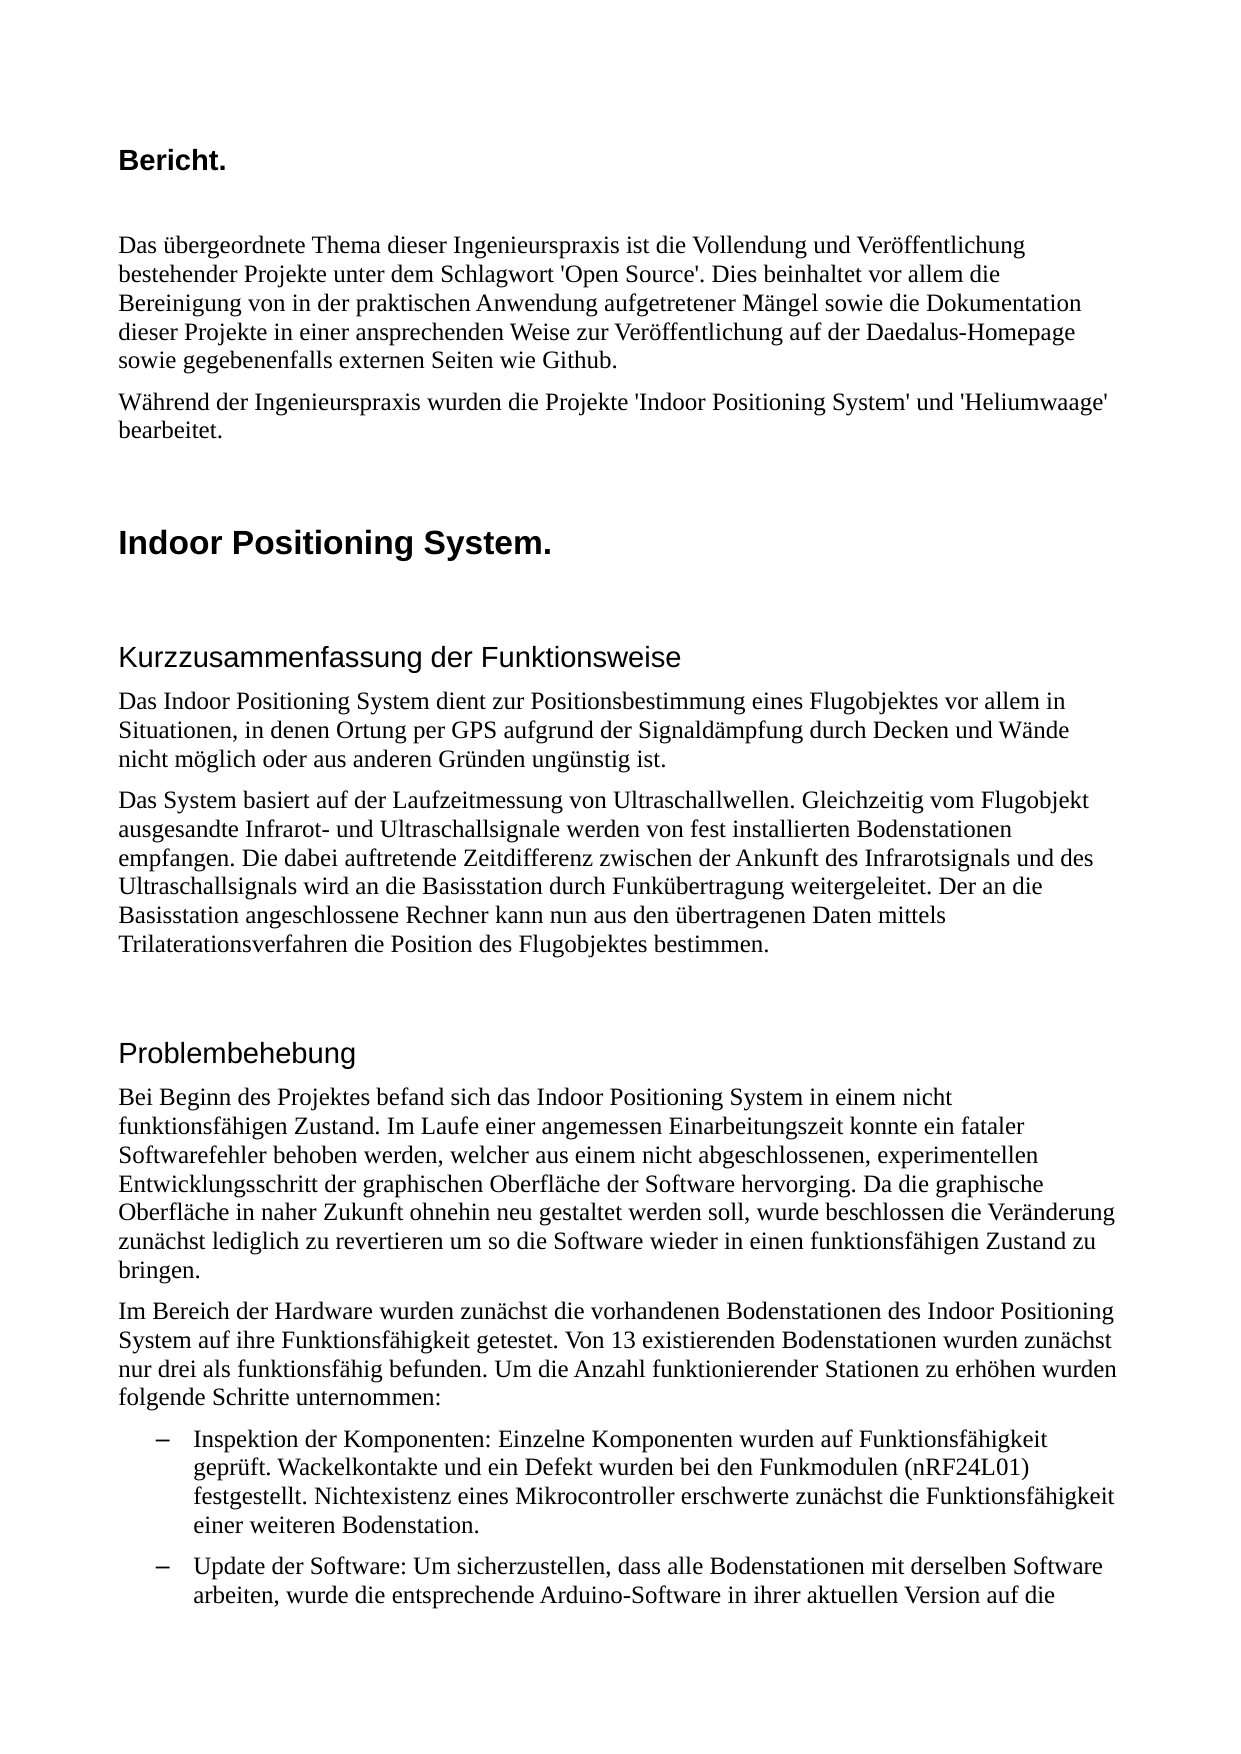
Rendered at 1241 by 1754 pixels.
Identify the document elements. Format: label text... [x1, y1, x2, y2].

text Das Indoor Positioning System dient zur Positionsbestimmung eines Flugobjektes vor allem in Situationen, in denen Ortung per GPS aufgrund der Signaldämpfung durch Decken und Wände nicht möglich oder aus anderen Gründen ungünstig ist. [118, 686, 1122, 773]
list Inspektion der Komponenten: Einzelne Komponenten wurden auf Funktionsfähigkeit geprüft. Wackelkontakte und ein Defekt wurden bei den Funkmodulen (nRF24L01) festgestellt. Nichtexistenz eines Mikrocontroller erschwerte zunächst die Funktionsfähigkeit einer weiteren Bodenstation. [156, 1424, 1122, 1539]
subtitle Problembehebung [118, 1036, 1122, 1070]
subtitle Bericht. [118, 143, 1122, 177]
text Das System basiert auf der Laufzeitmessung von Ultraschallwellen. Gleichzeitig vom Flugobjekt ausgesandte Infrarot- und Ultraschallsignale werden von fest installierten Bodenstationen empfangen. Die dabei auftretende Zeitdifferenz zwischen der Ankunft des Infrarotsignals und des Ultraschallsignals wird an die Basisstation durch Funkübertragung weitergeleitet. Der an die Basisstation angeschlossene Rechner kann nun aus den übertragenen Daten mittels Trilaterationsverfahren die Position des Flugobjektes bestimmen. [118, 785, 1122, 958]
text Im Bereich der Hardware wurden zunächst die vorhandenen Bodenstationen des Indoor Positioning System auf ihre Funktionsfähigkeit getestet. Von 13 existierenden Bodenstationen wurden zunächst nur drei als funktionsfähig befunden. Um die Anzahl funktionierender Stationen zu erhöhen wurden folgende Schritte unternommen: [118, 1296, 1122, 1411]
text Bei Beginn des Projektes befand sich das Indoor Positioning System in einem nicht funktionsfähigen Zustand. Im Laufe einer angemessen Einarbeitungszeit konnte ein fataler Softwarefehler behoben werden, welcher aus einem nicht abgeschlossenen, experimentellen Entwicklungsschritt der graphischen Oberfläche der Software hervorging. Da die graphische Oberfläche in naher Zukunft ohnehin neu gestaltet werden soll, wurde beschlossen die Veränderung zunächst lediglich zu revertieren um so die Software wieder in einen funktionsfähigen Zustand zu bringen. [118, 1082, 1122, 1284]
subtitle Kurzzusammenfassung der Funktionsweise [118, 640, 1122, 674]
subtitle Indoor Positioning System. [118, 523, 1122, 562]
list Update der Software: Um sicherzustellen, dass alle Bodenstationen mit derselben Software arbeiten, wurde die entsprechende Arduino-Software in ihrer aktuellen Version auf die [156, 1551, 1122, 1609]
text Während der Ingenieurspraxis wurden die Projekte 'Indoor Positioning System' und 'Heliumwaage' bearbeitet. [118, 387, 1122, 444]
text Das übergeordnete Thema dieser Ingenieurspraxis ist die Vollendung und Veröffentlichung bestehender Projekte unter dem Schlagwort 'Open Source'. Dies beinhaltet vor allem die Bereinigung von in der praktischen Anwendung aufgetretener Mängel sowie die Dokumentation dieser Projekte in einer ansprechenden Weise zur Veröffentlichung auf der Daedalus-Homepage sowie gegebenenfalls externen Seiten wie Github. [118, 230, 1122, 374]
